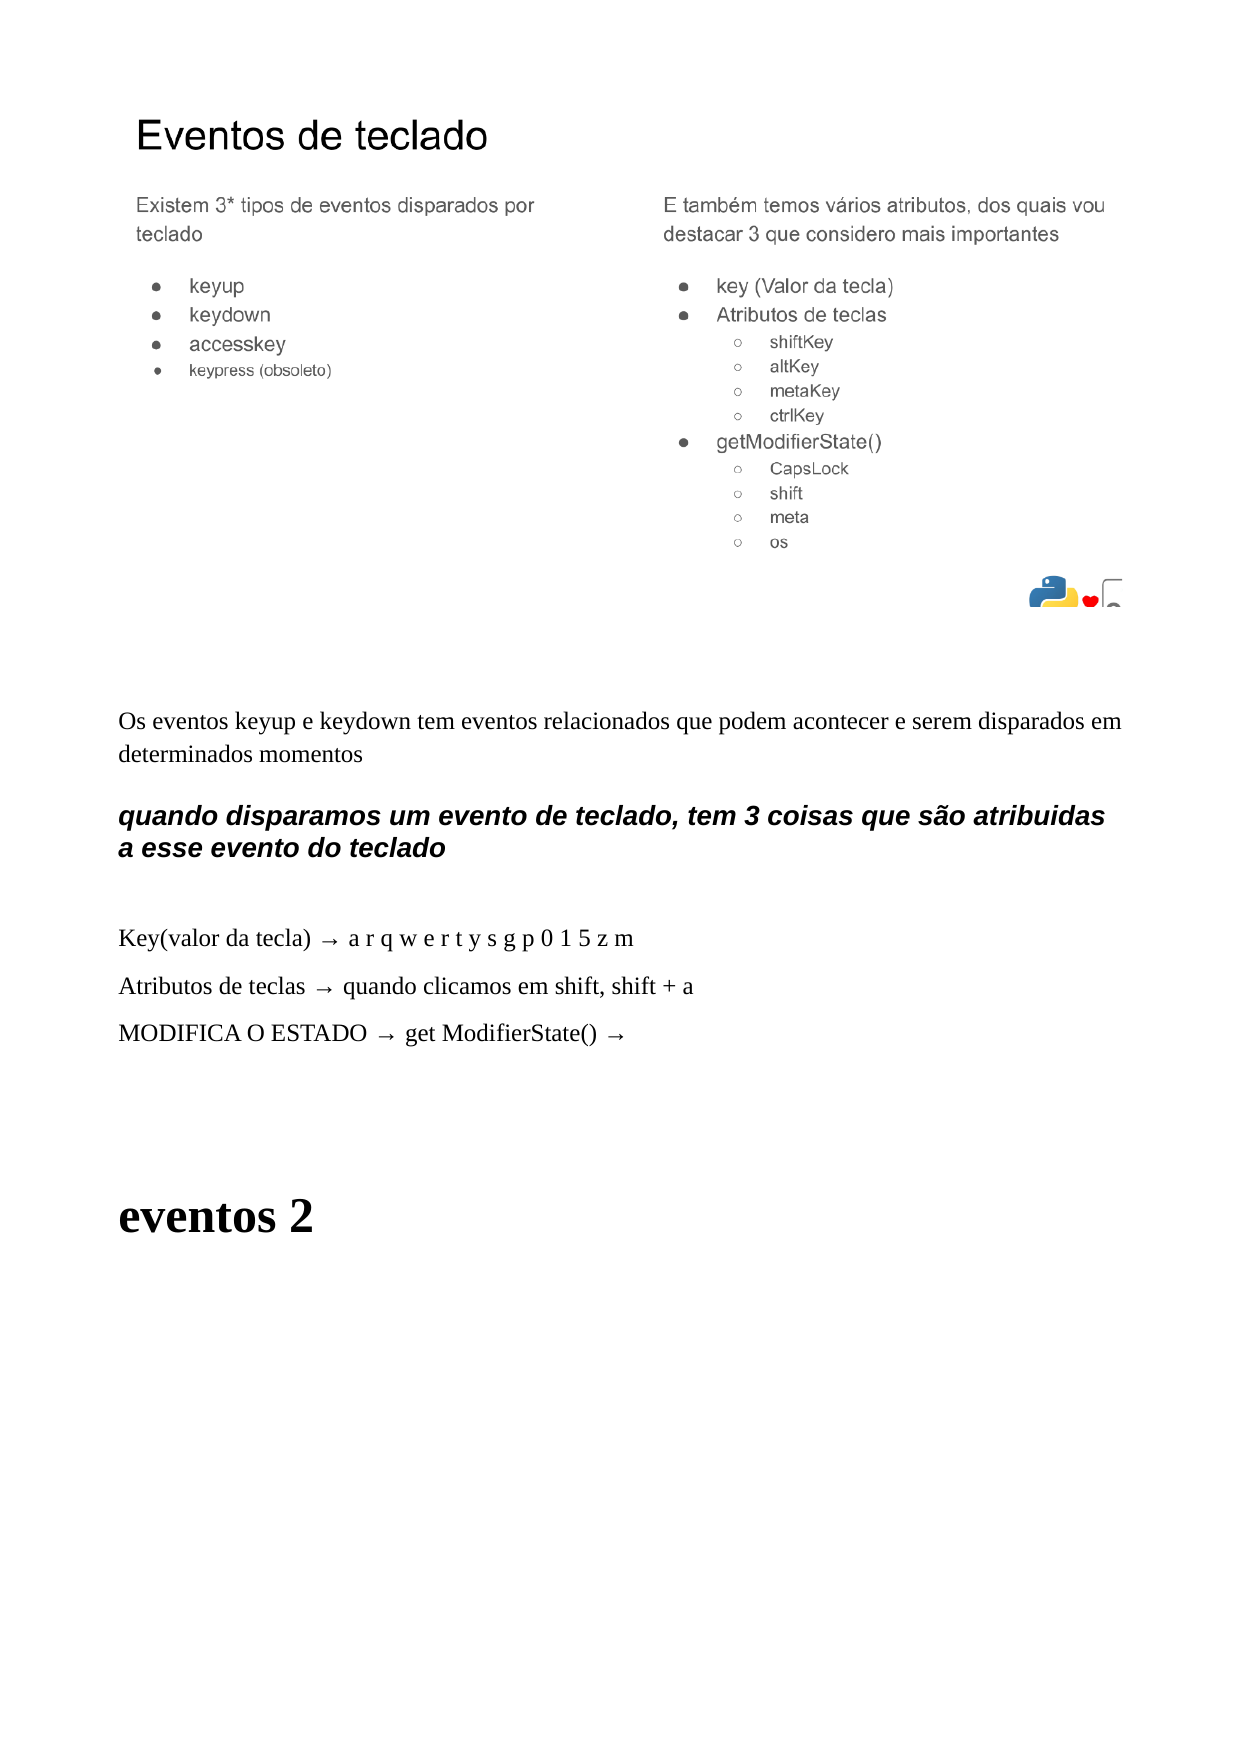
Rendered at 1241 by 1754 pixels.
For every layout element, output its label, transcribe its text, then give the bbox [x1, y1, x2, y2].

text MODIFICA O ESTADO → get ModifierState() → [118, 1018, 1122, 1047]
picture [118, 118, 1123, 607]
text Key(valor da tecla) → a r q w e r t y s g p 0 1 5 z m [118, 923, 1122, 952]
subtitle quando disparamos um evento de teclado, tem 3 coisas que são atribuidas a esse evento do teclado [118, 799, 1122, 863]
subtitle eventos 2 [118, 1186, 1122, 1244]
text Os eventos keyup e keydown tem eventos relacionados que podem acontecer e serem disparados em determinados momentos [118, 706, 1122, 768]
text Atributos de teclas → quando clicamos em shift, shift + a [118, 971, 1122, 1000]
